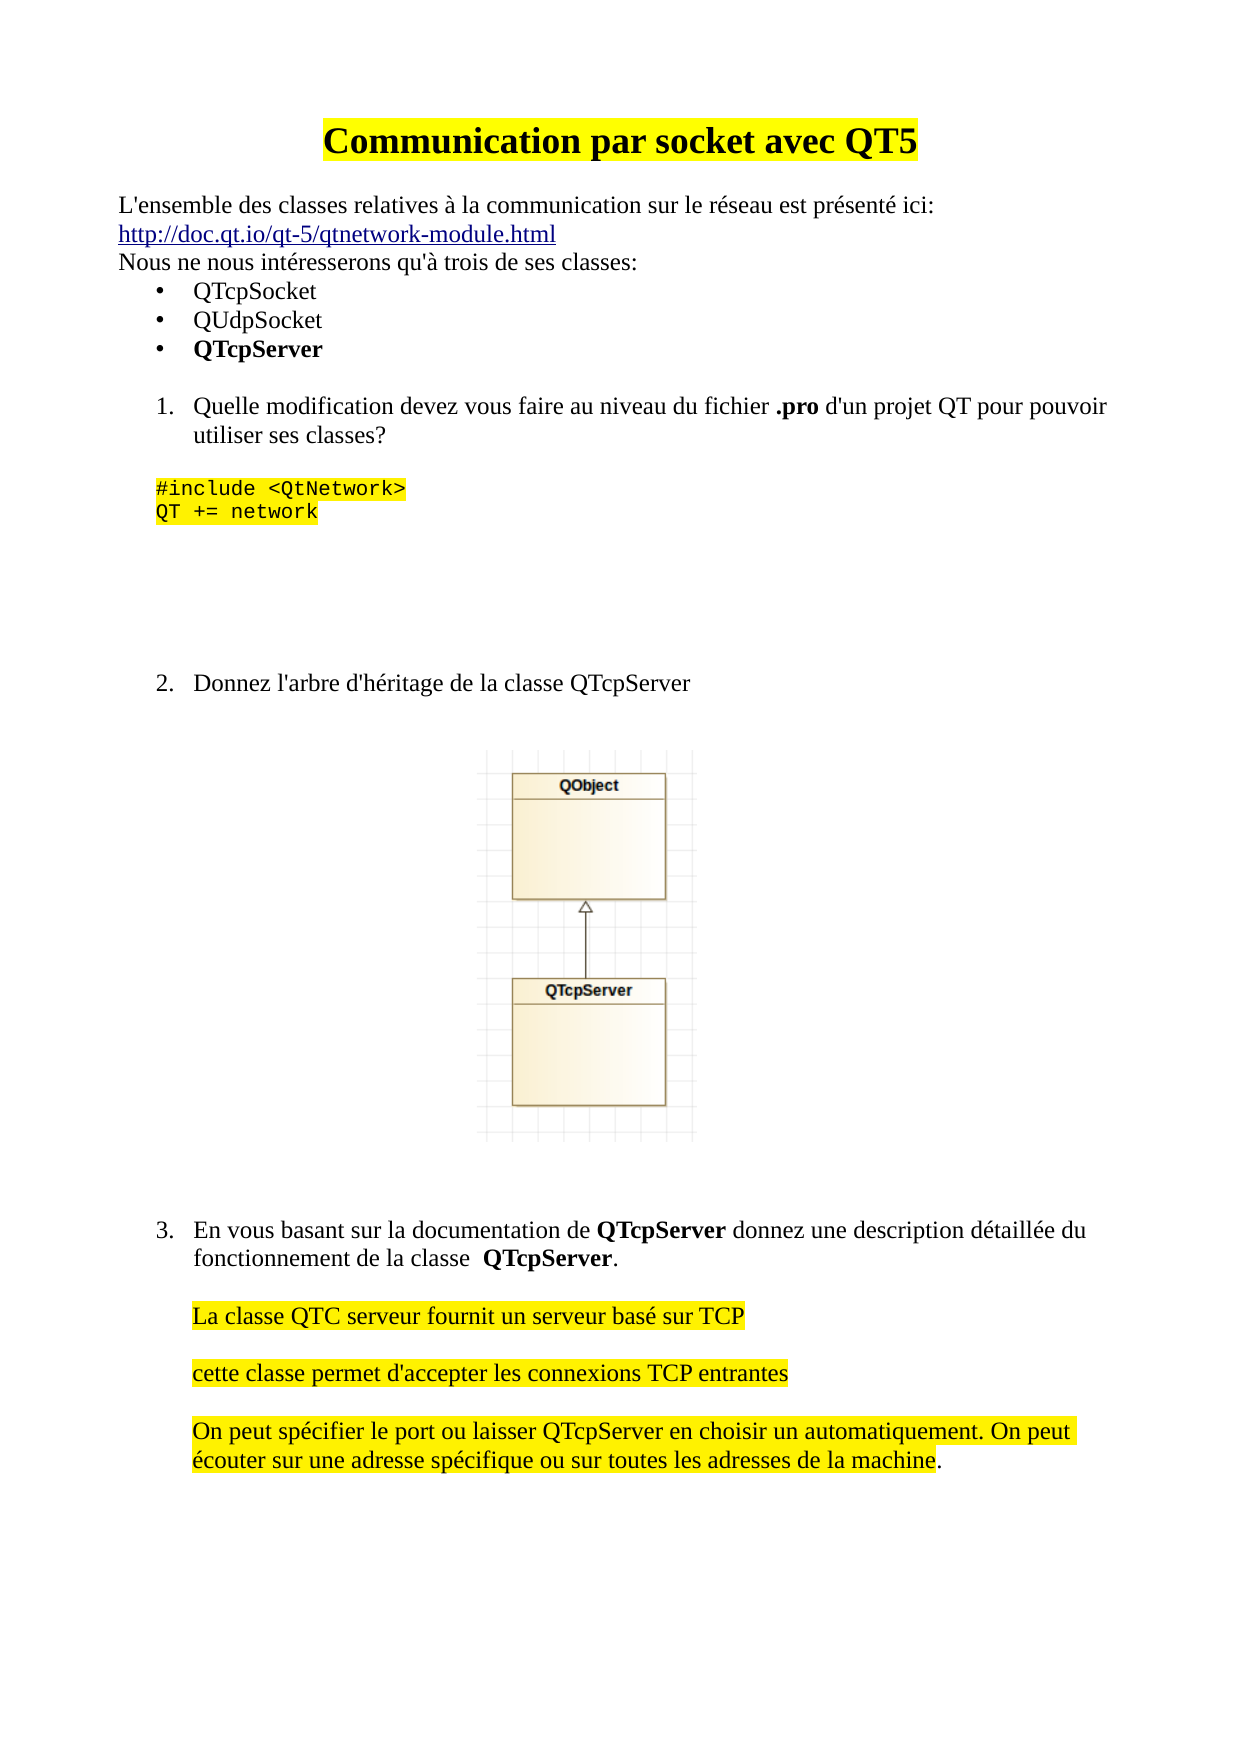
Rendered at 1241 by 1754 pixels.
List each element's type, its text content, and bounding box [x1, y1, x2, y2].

list En vous basant sur la documentation de QTcpServer donnez une description détaillée du fonctionnement de la classe QTcpServer. [156, 1215, 1122, 1272]
list QTcpServer [156, 334, 1122, 362]
text #include <QtNetwork> [118, 477, 1122, 501]
text QT += network [118, 501, 1122, 525]
text http://doc.qt.io/qt-5/qtnetwork-module.html [118, 219, 1122, 247]
list Donnez l'arbre d'héritage de la classe QTcpServer [156, 668, 1122, 697]
list Quelle modification devez vous faire au niveau du fichier .pro d'un projet QT pour pouvoir utiliser ses classes? [156, 391, 1122, 449]
text L'ensemble des classes relatives à la communication sur le réseau est présenté ici: [118, 190, 1122, 219]
text cette classe permet d'accepter les connexions TCP entrantes [192, 1358, 1122, 1387]
list QUdpSocket [156, 305, 1122, 334]
picture [476, 750, 697, 1142]
text Nous ne nous intéresserons qu'à trois de ses classes: [118, 247, 1122, 276]
text On peut spécifier le port ou laisser QTcpServer en choisir un automatiquement. On peut écouter sur une adresse spécifique ou sur toutes les adresses de la machine. [192, 1416, 1122, 1473]
text Communication par socket avec QT5 [118, 118, 1122, 161]
text La classe QTC serveur fournit un serveur basé sur TCP [192, 1301, 1122, 1330]
list QTcpSocket [156, 276, 1122, 305]
